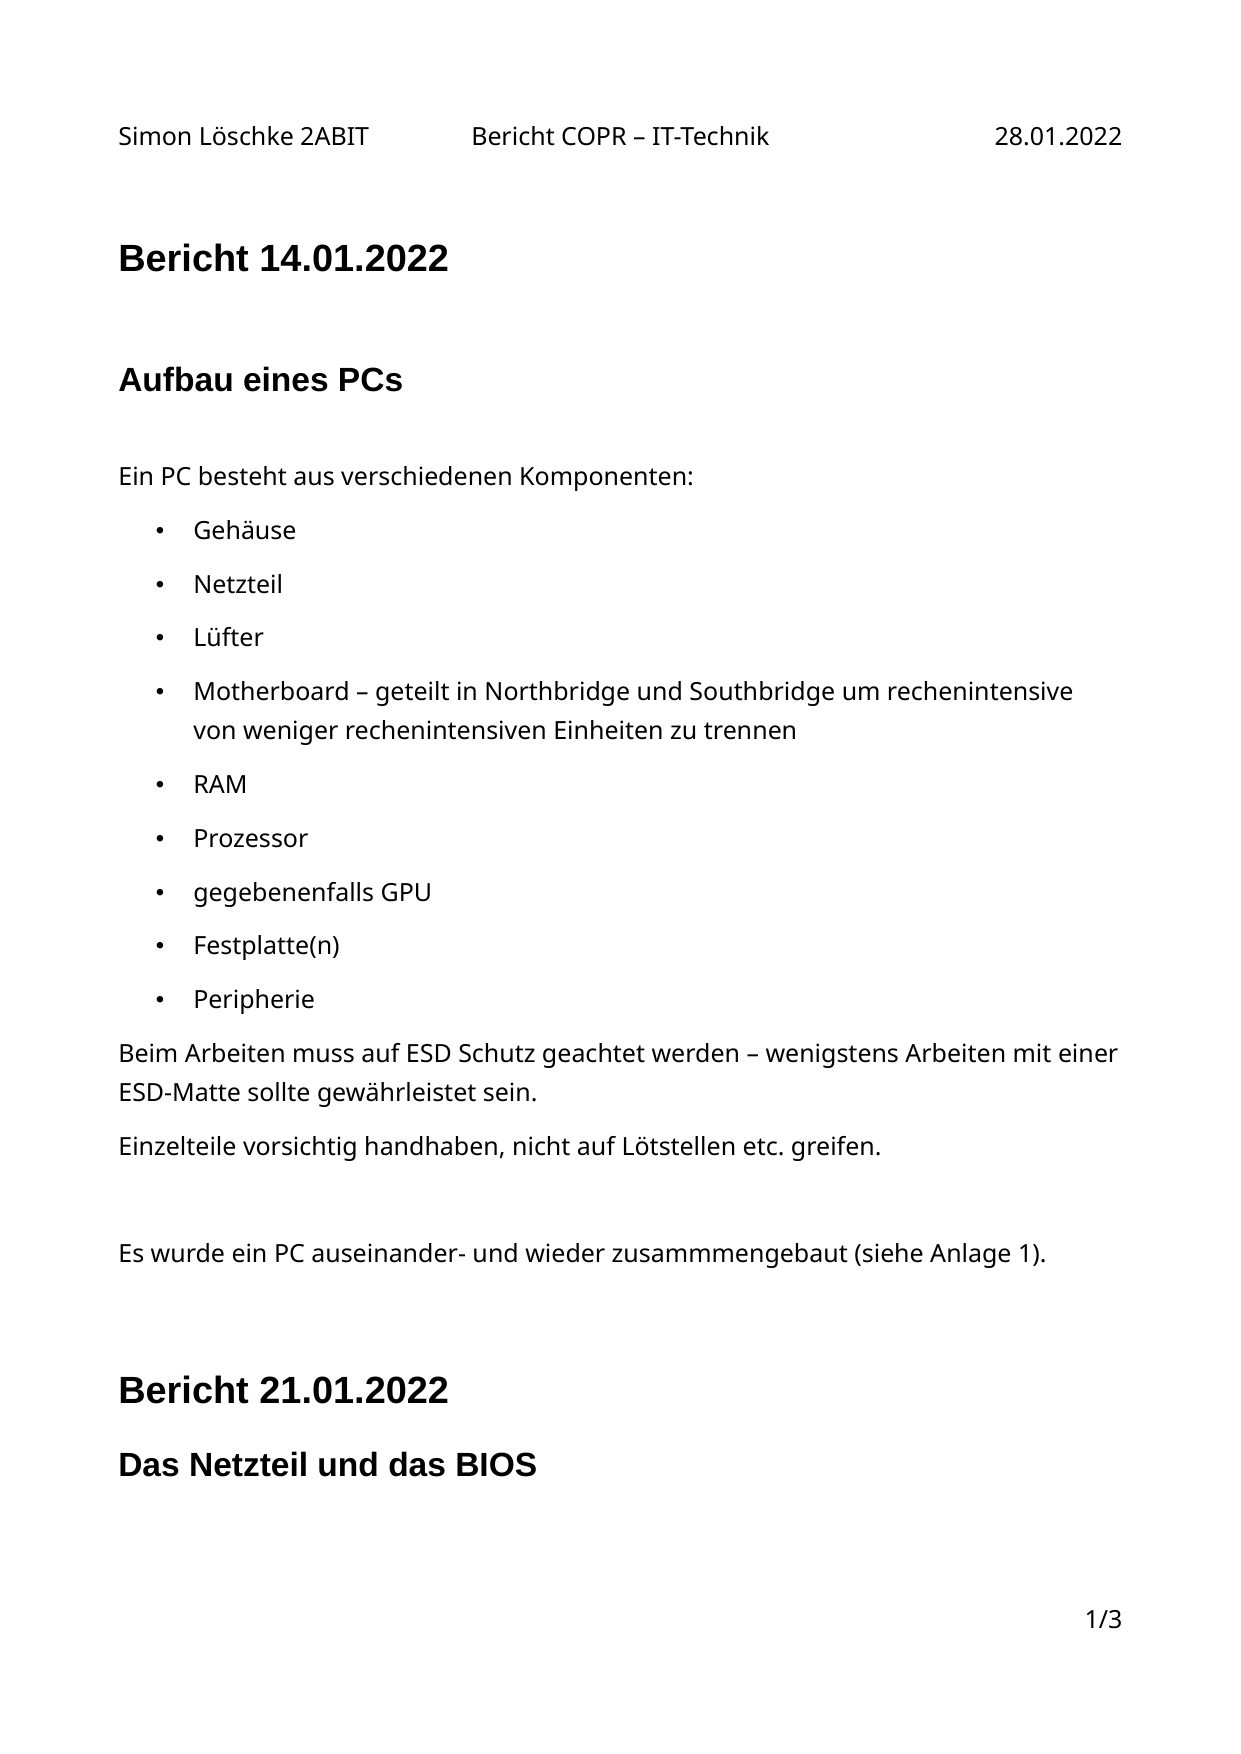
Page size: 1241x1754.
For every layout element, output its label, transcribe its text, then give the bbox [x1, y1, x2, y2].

list gegebenenfalls GPU [156, 874, 1122, 908]
list Festplatte(n) [156, 928, 1122, 962]
subtitle Aufbau eines PCs [118, 360, 1122, 399]
subtitle Bericht 14.01.2022 [118, 235, 1122, 279]
list Peripherie [156, 982, 1122, 1016]
list Prozessor [156, 820, 1122, 854]
list Gehäuse [156, 512, 1122, 547]
list Motherboard – geteilt in Northbridge und Southbridge um rechenintensive von weniger rechenintensiven Einheiten zu trennen [156, 674, 1122, 747]
text Es wurde ein PC auseinander- und wieder zusammmengebaut (siehe Anlage 1). [118, 1236, 1122, 1270]
text Ein PC besteht aus verschiedenen Komponenten: [118, 459, 1122, 493]
list Netzteil [156, 566, 1122, 600]
subtitle Das Netzteil und das BIOS [118, 1445, 1122, 1484]
subtitle Bericht 21.01.2022 [118, 1368, 1122, 1412]
text Beim Arbeiten muss auf ESD Schutz geachtet werden – wenigstens Arbeiten mit einer ESD-Matte sollte gewährleistet sein. [118, 1035, 1122, 1109]
list RAM [156, 767, 1122, 801]
text Einzelteile vorsichtig handhaben, nicht auf Lötstellen etc. greifen. [118, 1128, 1122, 1162]
list Lüfter [156, 620, 1122, 654]
